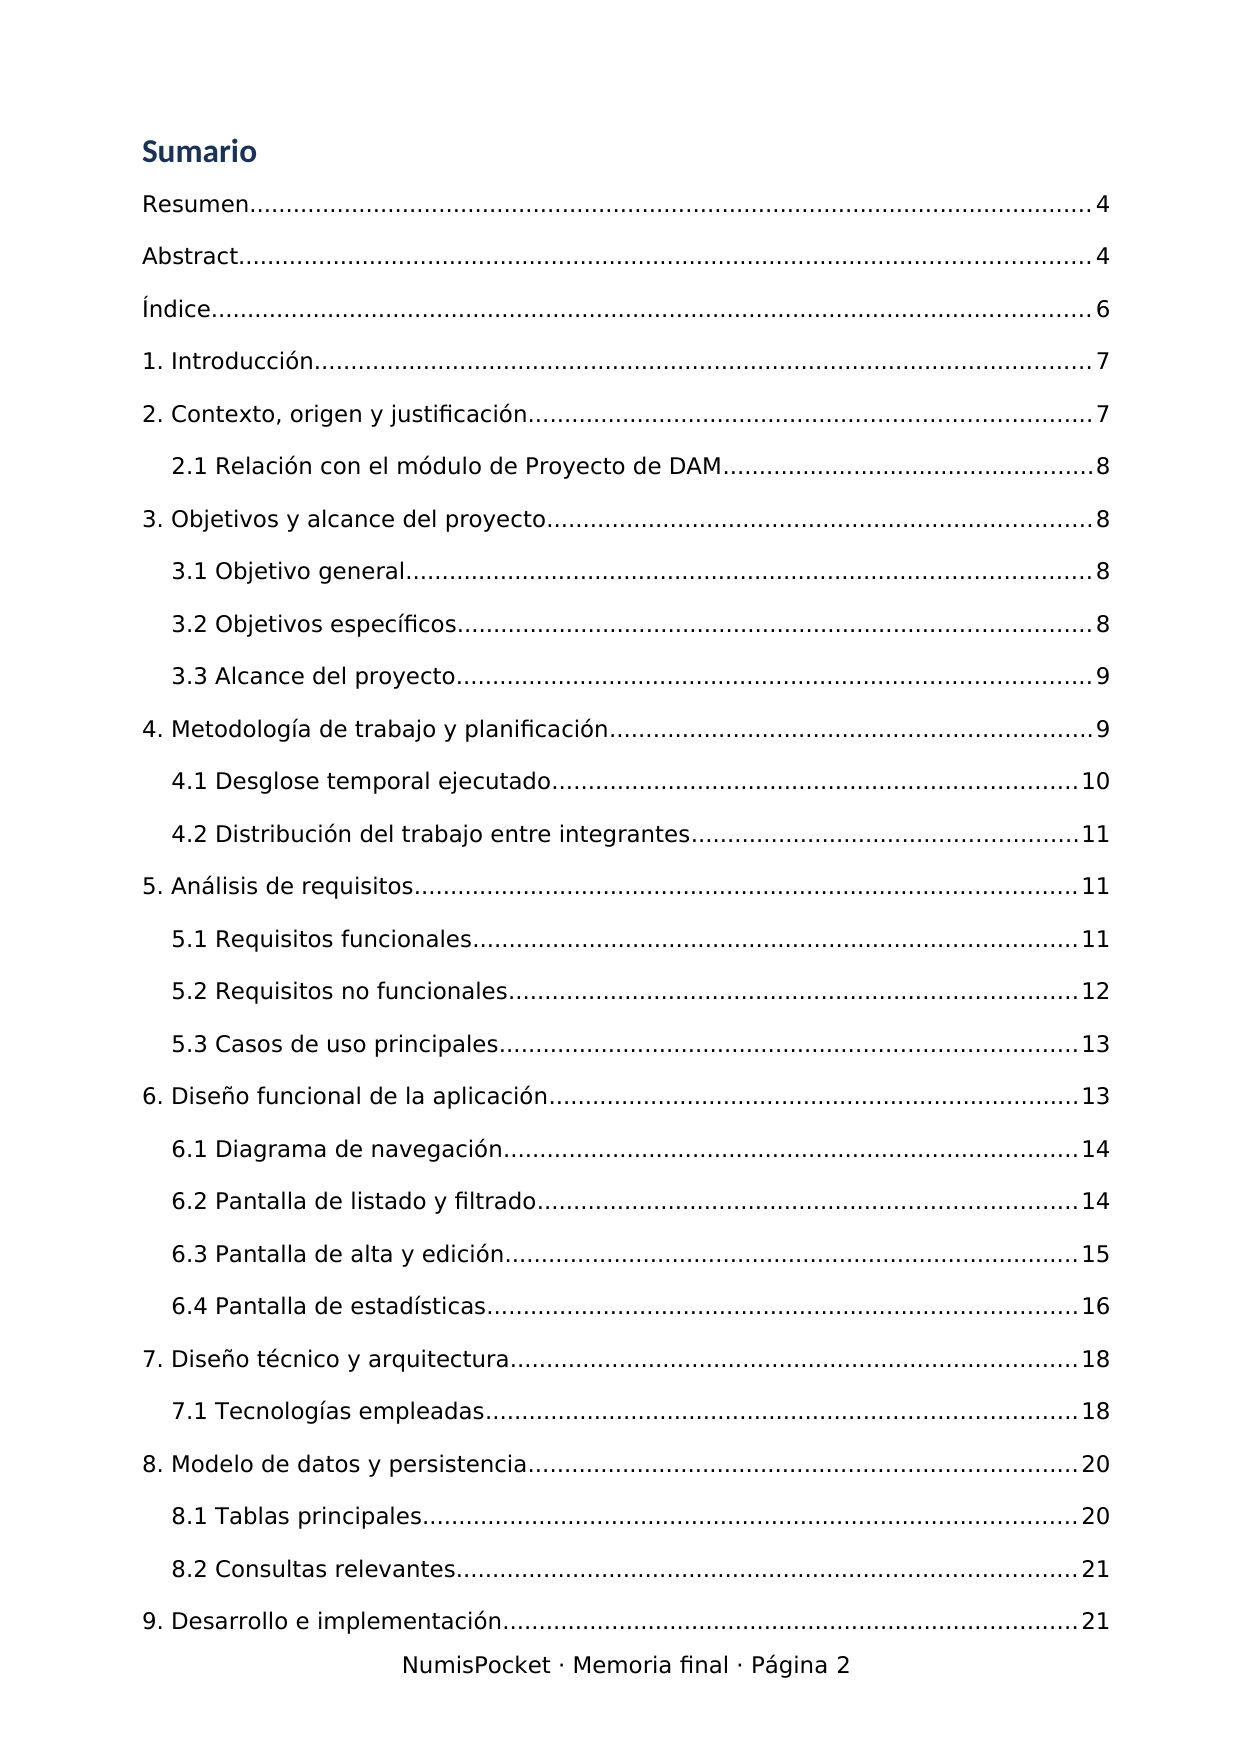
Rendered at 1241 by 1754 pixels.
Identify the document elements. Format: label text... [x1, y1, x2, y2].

text 4. Metodología de trabajo y planificación 9 [142, 716, 1110, 743]
text 4.1 Desglose temporal ejecutado 10 [171, 768, 1110, 795]
text Índice 6 [142, 296, 1110, 323]
text 5.1 Requisitos funcionales 11 [171, 926, 1110, 953]
text 5.3 Casos de uso principales 13 [171, 1031, 1110, 1058]
text 9. Desarrollo e implementación 21 [142, 1608, 1110, 1635]
text 4.2 Distribución del trabajo entre integrantes 11 [171, 821, 1110, 848]
text 3.2 Objetivos específicos 8 [171, 611, 1110, 638]
text 2. Contexto, origen y justificación 7 [142, 401, 1110, 428]
subtitle Sumario [142, 130, 1110, 171]
text 2.1 Relación con el módulo de Proyecto de DAM 8 [171, 453, 1110, 480]
text Abstract 4 [142, 243, 1110, 270]
text Resumen 4 [142, 191, 1110, 218]
text 3.3 Alcance del proyecto 9 [171, 663, 1110, 690]
text 6.3 Pantalla de alta y edición 15 [171, 1241, 1110, 1268]
text 8. Modelo de datos y persistencia 20 [142, 1451, 1110, 1478]
text 6.2 Pantalla de listado y filtrado 14 [171, 1188, 1110, 1215]
text 7. Diseño técnico y arquitectura 18 [142, 1346, 1110, 1373]
text 1. Introducción 7 [142, 348, 1110, 375]
text 3. Objetivos y alcance del proyecto 8 [142, 506, 1110, 533]
text 5.2 Requisitos no funcionales 12 [171, 978, 1110, 1005]
text 5. Análisis de requisitos 11 [142, 873, 1110, 900]
text 6.4 Pantalla de estadísticas 16 [171, 1293, 1110, 1320]
text 8.2 Consultas relevantes 21 [171, 1556, 1110, 1583]
text 3.1 Objetivo general 8 [171, 558, 1110, 585]
text 6.1 Diagrama de navegación 14 [171, 1136, 1110, 1163]
text 8.1 Tablas principales 20 [171, 1503, 1110, 1530]
text 6. Diseño funcional de la aplicación 13 [142, 1083, 1110, 1110]
text 7.1 Tecnologías empleadas 18 [171, 1398, 1110, 1425]
